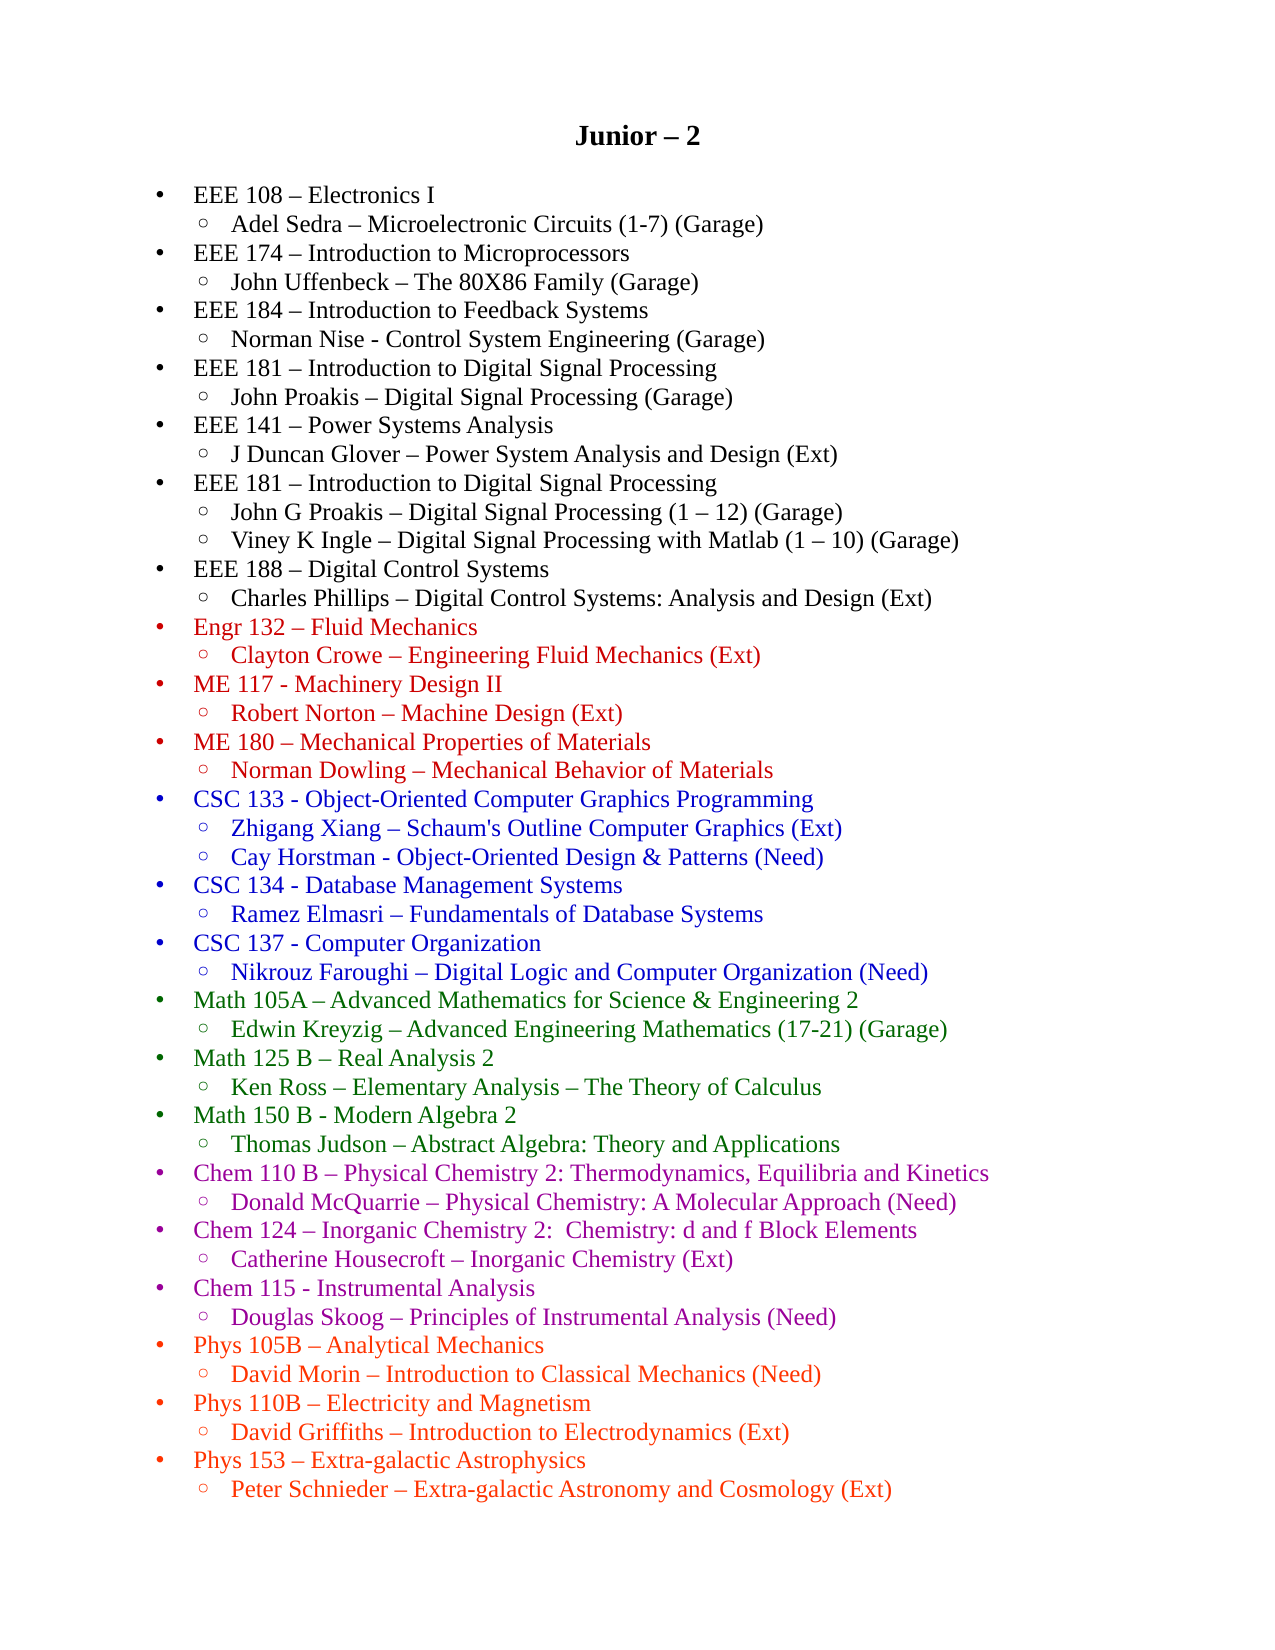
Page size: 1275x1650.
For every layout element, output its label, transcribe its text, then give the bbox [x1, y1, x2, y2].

list CSC 137 - Computer Organization [156, 928, 1157, 957]
list Zhigang Xiang – Schaum's Outline Computer Graphics (Ext) [193, 813, 1157, 842]
list Thomas Judson – Abstract Algebra: Theory and Applications [193, 1129, 1157, 1158]
list J Duncan Glover – Power System Analysis and Design (Ext) [193, 439, 1157, 468]
list Viney K Ingle – Digital Signal Processing with Matlab (1 – 10) (Garage) [193, 525, 1157, 554]
list Edwin Kreyzig – Advanced Engineering Mathematics (17-21) (Garage) [193, 1014, 1157, 1043]
list EEE 181 – Introduction to Digital Signal Processing [156, 353, 1157, 382]
list Douglas Skoog – Principles of Instrumental Analysis (Need) [193, 1302, 1157, 1330]
list Adel Sedra – Microelectronic Circuits (1-7) (Garage) [193, 209, 1157, 238]
list Cay Horstman - Object-Oriented Design & Patterns (Need) [193, 842, 1157, 870]
list Ramez Elmasri – Fundamentals of Database Systems [193, 899, 1157, 928]
list EEE 188 – Digital Control Systems [156, 554, 1157, 583]
list Chem 124 – Inorganic Chemistry 2: Chemistry: d and f Block Elements [156, 1215, 1157, 1244]
list ME 180 – Mechanical Properties of Materials [156, 727, 1157, 755]
list John Uffenbeck – The 80X86 Family (Garage) [193, 267, 1157, 295]
list Robert Norton – Machine Design (Ext) [193, 698, 1157, 727]
list David Morin – Introduction to Classical Mechanics (Need) [193, 1359, 1157, 1388]
list Clayton Crowe – Engineering Fluid Mechanics (Ext) [193, 640, 1157, 669]
list Norman Nise - Control System Engineering (Garage) [193, 324, 1157, 353]
list John Proakis – Digital Signal Processing (Garage) [193, 382, 1157, 410]
list CSC 134 - Database Management Systems [156, 870, 1157, 899]
list EEE 184 – Introduction to Feedback Systems [156, 295, 1157, 324]
list Catherine Housecroft – Inorganic Chemistry (Ext) [193, 1244, 1157, 1273]
list Charles Phillips – Digital Control Systems: Analysis and Design (Ext) [193, 583, 1157, 612]
list Peter Schnieder – Extra-galactic Astronomy and Cosmology (Ext) [193, 1474, 1157, 1503]
list Phys 105B – Analytical Mechanics [156, 1330, 1157, 1359]
list Chem 110 B – Physical Chemistry 2: Thermodynamics, Equilibria and Kinetics [156, 1158, 1157, 1187]
list Math 125 B – Real Analysis 2 [156, 1043, 1157, 1072]
list Phys 110B – Electricity and Magnetism [156, 1388, 1157, 1417]
list Norman Dowling – Mechanical Behavior of Materials [193, 755, 1157, 784]
text Junior – 2 [118, 118, 1157, 152]
list Chem 115 - Instrumental Analysis [156, 1273, 1157, 1302]
list EEE 141 – Power Systems Analysis [156, 410, 1157, 439]
list EEE 174 – Introduction to Microprocessors [156, 238, 1157, 267]
list David Griffiths – Introduction to Electrodynamics (Ext) [193, 1417, 1157, 1445]
list Math 150 B - Modern Algebra 2 [156, 1100, 1157, 1129]
list EEE 108 – Electronics I [156, 180, 1157, 209]
list CSC 133 - Object-Oriented Computer Graphics Programming [156, 784, 1157, 813]
list Engr 132 – Fluid Mechanics [156, 612, 1157, 640]
list EEE 181 – Introduction to Digital Signal Processing [156, 468, 1157, 497]
list Math 105A – Advanced Mathematics for Science & Engineering 2 [156, 985, 1157, 1014]
list Nikrouz Faroughi – Digital Logic and Computer Organization (Need) [193, 957, 1157, 985]
list John G Proakis – Digital Signal Processing (1 – 12) (Garage) [193, 497, 1157, 525]
list ME 117 - Machinery Design II [156, 669, 1157, 698]
list Phys 153 – Extra-galactic Astrophysics [156, 1445, 1157, 1474]
list Donald McQuarrie – Physical Chemistry: A Molecular Approach (Need) [193, 1187, 1157, 1215]
list Ken Ross – Elementary Analysis – The Theory of Calculus [193, 1072, 1157, 1100]
